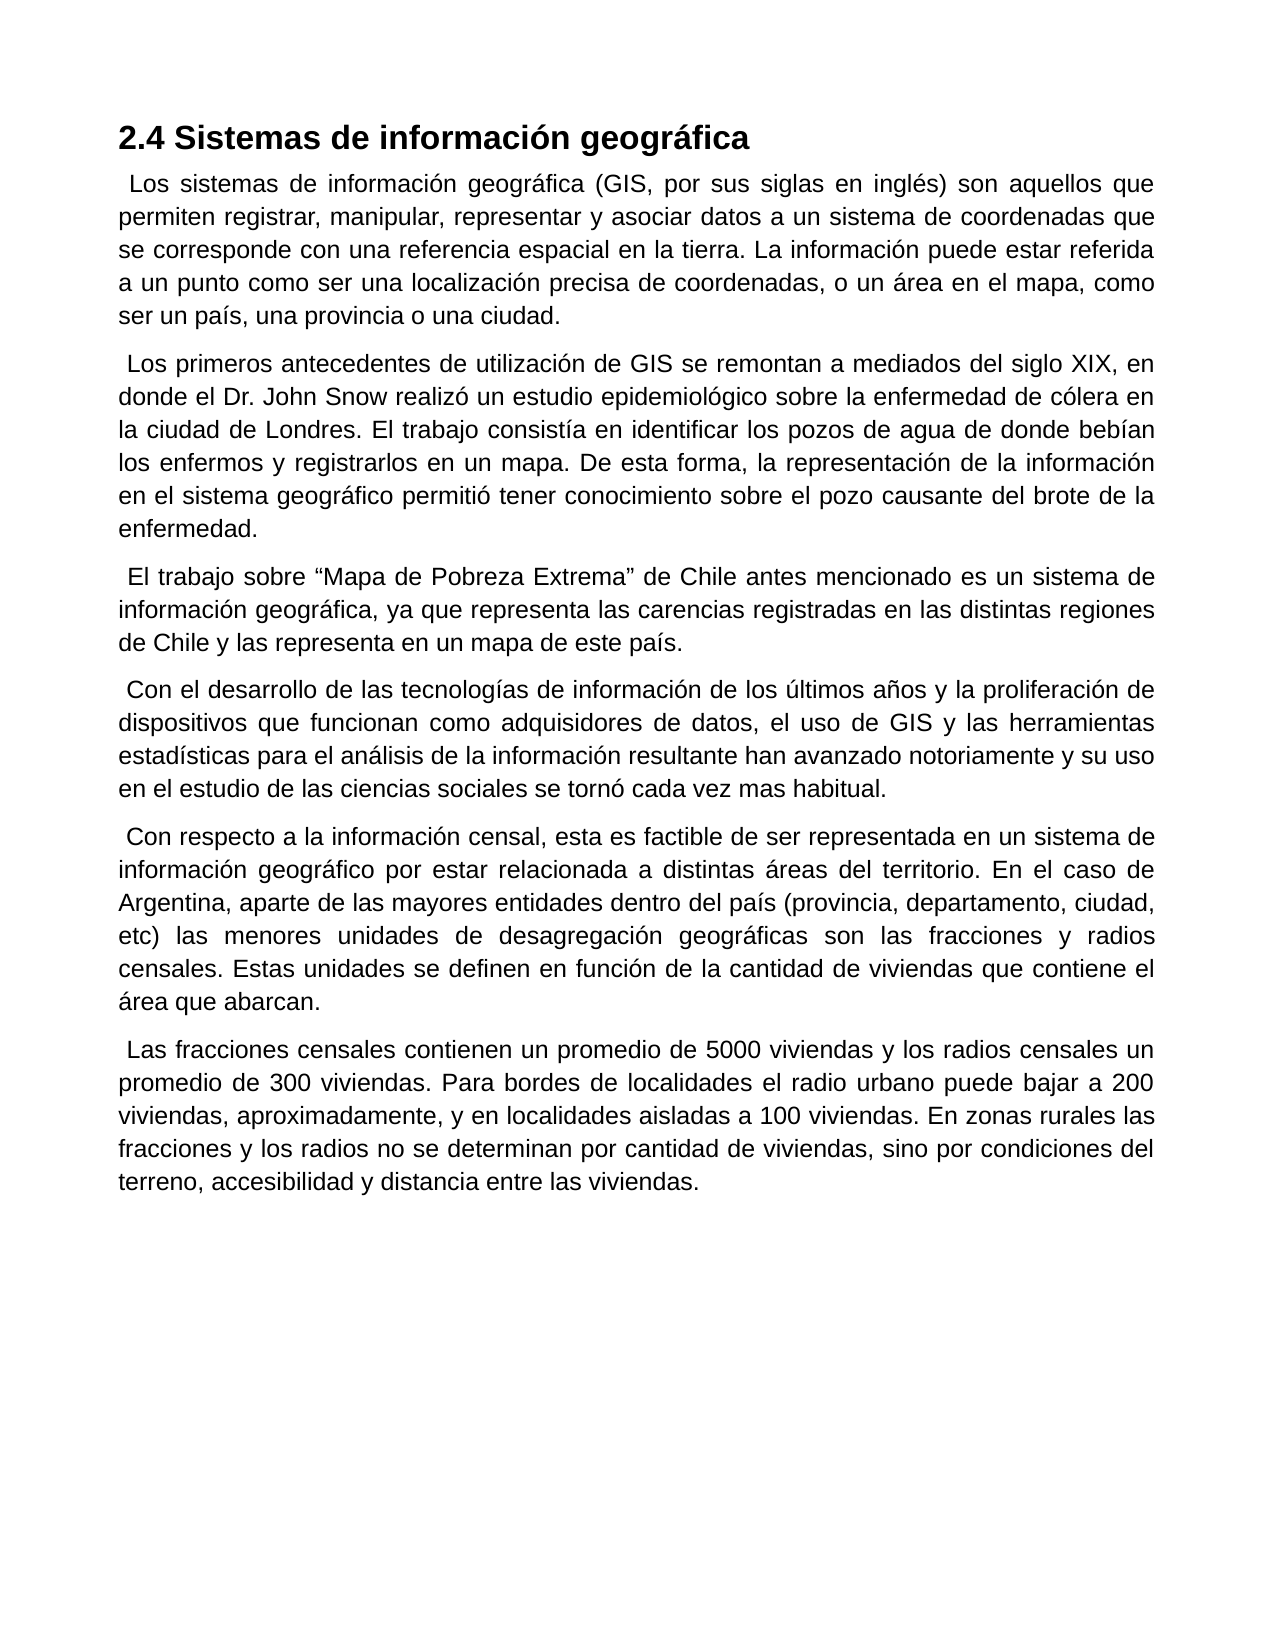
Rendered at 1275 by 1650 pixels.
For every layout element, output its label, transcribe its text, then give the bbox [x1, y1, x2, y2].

text Los primeros antecedentes de utilización de GIS se remontan a mediados del siglo XIX, en donde el Dr. John Snow realizó un estudio epidemiológico sobre la enfermedad de cólera en la ciudad de Londres. El trabajo consistía en identificar los pozos de agua de donde bebían los enfermos y registrarlos en un mapa. De esta forma, la representación de la información en el sistema geográfico permitió tener conocimiento sobre el pozo causante del brote de la enfermedad. [118, 349, 1157, 543]
text Las fracciones censales contienen un promedio de 5000 viviendas y los radios censales un promedio de 300 viviendas. Para bordes de localidades el radio urbano puede bajar a 200 viviendas, aproximadamente, y en localidades aisladas a 100 viviendas. En zonas rurales las fracciones y los radios no se determinan por cantidad de viviendas, sino por condiciones del terreno, accesibilidad y distancia entre las viviendas. [118, 1035, 1157, 1196]
text Con el desarrollo de las tecnologías de información de los últimos años y la proliferación de dispositivos que funcionan como adquisidores de datos, el uso de GIS y las herramientas estadísticas para el análisis de la información resultante han avanzado notoriamente y su uso en el estudio de las ciencias sociales se tornó cada vez mas habitual. [118, 675, 1157, 803]
subtitle 2.4 Sistemas de información geográfica [118, 118, 1157, 157]
text El trabajo sobre “Mapa de Pobreza Extrema” de Chile antes mencionado es un sistema de información geográfica, ya que representa las carencias registradas en las distintas regiones de Chile y las representa en un mapa de este país. [118, 562, 1157, 656]
text Los sistemas de información geográfica (GIS, por sus siglas en inglés) son aquellos que permiten registrar, manipular, representar y asociar datos a un sistema de coordenadas que se corresponde con una referencia espacial en la tierra. La información puede estar referida a un punto como ser una localización precisa de coordenadas, o un área en el mapa, como ser un país, una provincia o una ciudad. [118, 169, 1157, 330]
text Con respecto a la información censal, esta es factible de ser representada en un sistema de información geográfico por estar relacionada a distintas áreas del territorio. En el caso de Argentina, aparte de las mayores entidades dentro del país (provincia, departamento, ciudad, etc) las menores unidades de desagregación geográficas son las fracciones y radios censales. Estas unidades se definen en función de la cantidad de viviendas que contiene el área que abarcan. [118, 822, 1157, 1016]
